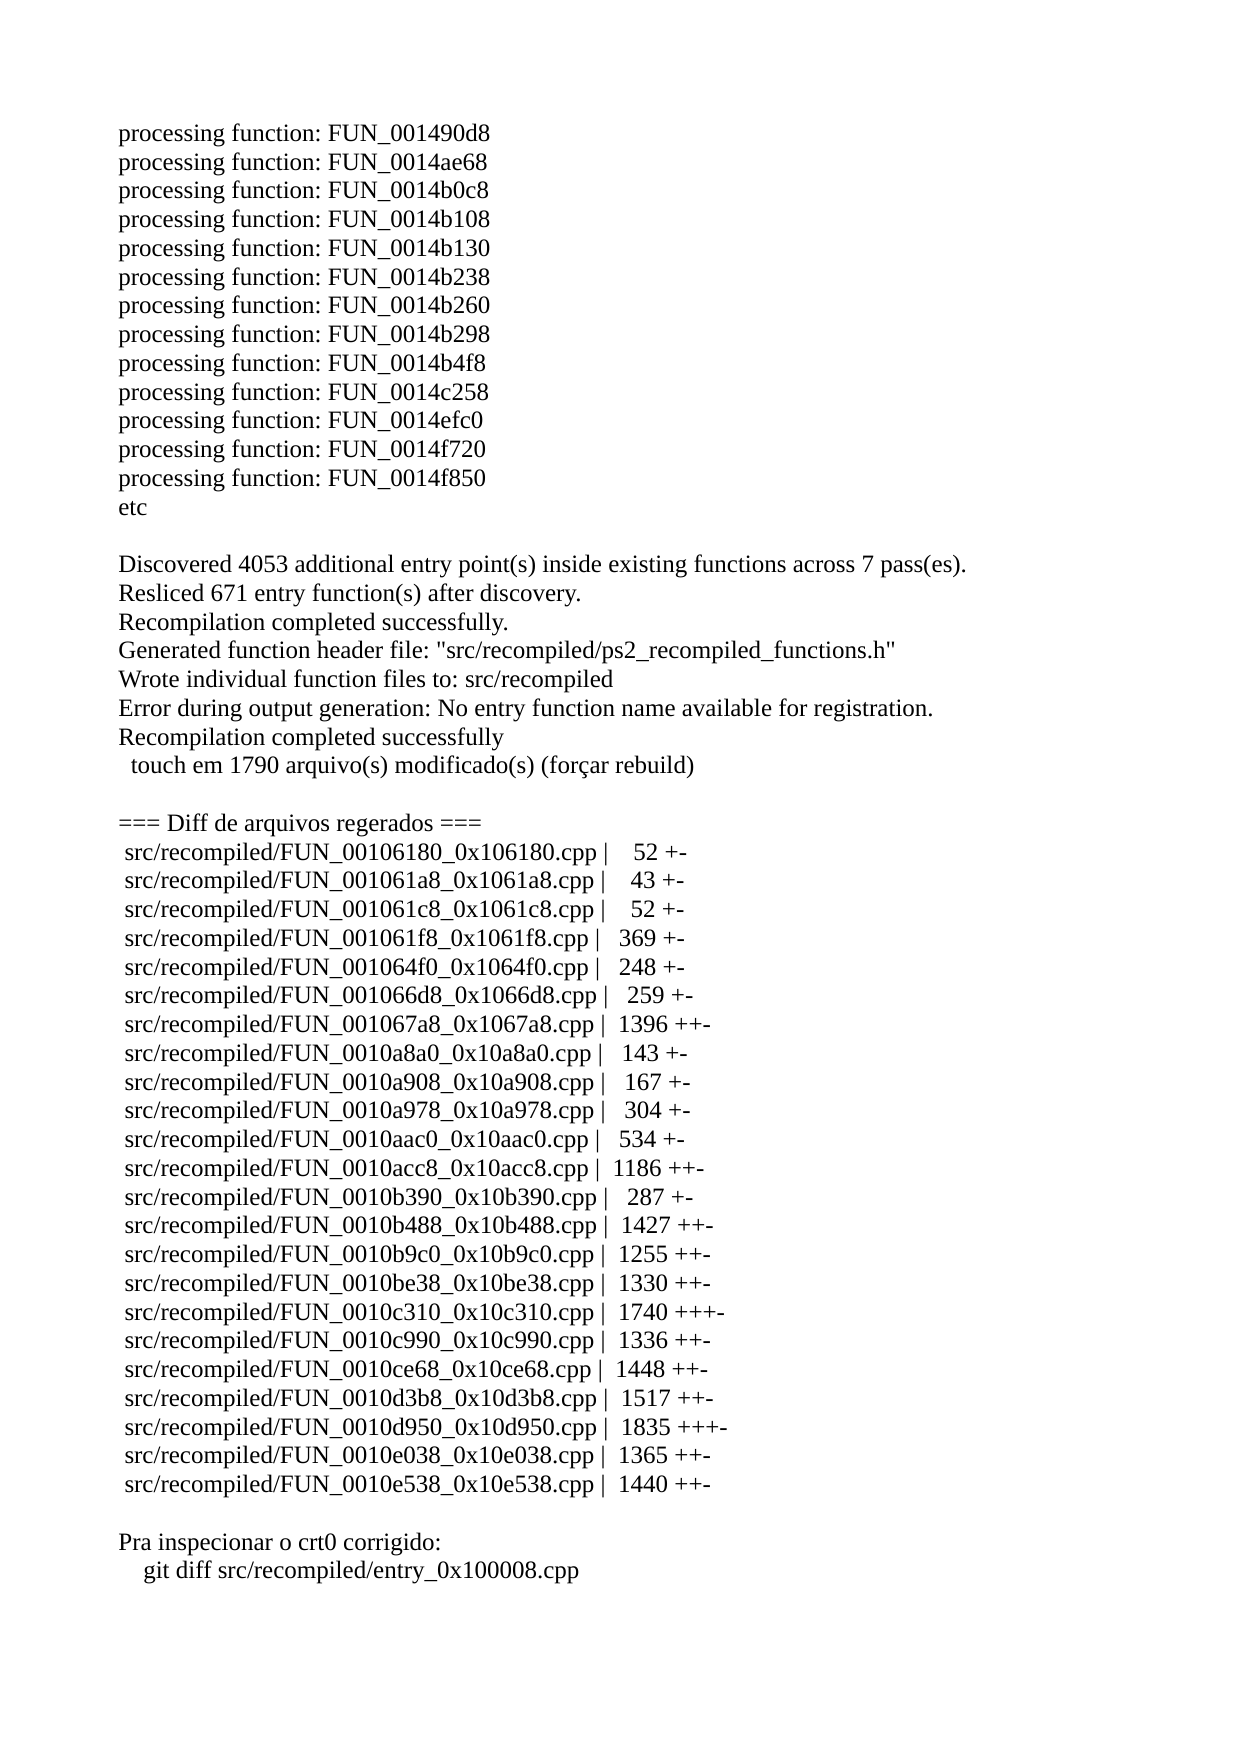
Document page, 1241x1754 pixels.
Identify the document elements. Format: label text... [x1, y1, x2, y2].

text Error during output generation: No entry function name available for registration. [118, 693, 1122, 722]
text processing function: FUN_0014b0c8 [118, 176, 1122, 204]
text processing function: FUN_0014ae68 [118, 147, 1122, 176]
text src/recompiled/FUN_0010a908_0x10a908.cpp | 167 +- [118, 1067, 1122, 1096]
text processing function: FUN_0014b4f8 [118, 348, 1122, 377]
text Pra inspecionar o crt0 corrigido: [118, 1527, 1122, 1556]
text src/recompiled/FUN_0010e538_0x10e538.cpp | 1440 ++- [118, 1469, 1122, 1498]
text touch em 1790 arquivo(s) modificado(s) (forçar rebuild) [118, 751, 1122, 779]
text Discovered 4053 additional entry point(s) inside existing functions across 7 pass(es). [118, 549, 1122, 578]
text src/recompiled/FUN_0010acc8_0x10acc8.cpp | 1186 ++- [118, 1153, 1122, 1182]
text src/recompiled/FUN_0010ce68_0x10ce68.cpp | 1448 ++- [118, 1354, 1122, 1383]
text Recompilation completed successfully. [118, 607, 1122, 636]
text src/recompiled/FUN_001061a8_0x1061a8.cpp | 43 +- [118, 866, 1122, 894]
text src/recompiled/FUN_00106180_0x106180.cpp | 52 +- [118, 837, 1122, 866]
text processing function: FUN_0014b238 [118, 262, 1122, 291]
text src/recompiled/FUN_0010a978_0x10a978.cpp | 304 +- [118, 1096, 1122, 1124]
text src/recompiled/FUN_0010c990_0x10c990.cpp | 1336 ++- [118, 1326, 1122, 1354]
text src/recompiled/FUN_0010aac0_0x10aac0.cpp | 534 +- [118, 1124, 1122, 1153]
text src/recompiled/FUN_0010d950_0x10d950.cpp | 1835 +++- [118, 1412, 1122, 1441]
text processing function: FUN_0014b130 [118, 233, 1122, 262]
text src/recompiled/FUN_0010b9c0_0x10b9c0.cpp | 1255 ++- [118, 1239, 1122, 1268]
text src/recompiled/FUN_0010be38_0x10be38.cpp | 1330 ++- [118, 1268, 1122, 1297]
text src/recompiled/FUN_001061c8_0x1061c8.cpp | 52 +- [118, 894, 1122, 923]
text processing function: FUN_0014b298 [118, 319, 1122, 348]
text === Diff de arquivos regerados === [118, 808, 1122, 837]
text processing function: FUN_001490d8 [118, 118, 1122, 147]
text src/recompiled/FUN_0010e038_0x10e038.cpp | 1365 ++- [118, 1441, 1122, 1469]
text processing function: FUN_0014efc0 [118, 406, 1122, 434]
text Resliced 671 entry function(s) after discovery. [118, 578, 1122, 607]
text src/recompiled/FUN_001067a8_0x1067a8.cpp | 1396 ++- [118, 1009, 1122, 1038]
text Wrote individual function files to: src/recompiled [118, 664, 1122, 693]
text processing function: FUN_0014c258 [118, 377, 1122, 406]
text Generated function header file: "src/recompiled/ps2_recompiled_functions.h" [118, 636, 1122, 664]
text src/recompiled/FUN_0010b390_0x10b390.cpp | 287 +- [118, 1182, 1122, 1211]
text processing function: FUN_0014b260 [118, 291, 1122, 319]
text git diff src/recompiled/entry_0x100008.cpp [118, 1556, 1122, 1584]
text src/recompiled/FUN_001064f0_0x1064f0.cpp | 248 +- [118, 952, 1122, 981]
text etc [118, 492, 1122, 521]
text Recompilation completed successfully [118, 722, 1122, 751]
text src/recompiled/FUN_0010b488_0x10b488.cpp | 1427 ++- [118, 1211, 1122, 1239]
text src/recompiled/FUN_0010d3b8_0x10d3b8.cpp | 1517 ++- [118, 1383, 1122, 1412]
text src/recompiled/FUN_001061f8_0x1061f8.cpp | 369 +- [118, 923, 1122, 952]
text src/recompiled/FUN_001066d8_0x1066d8.cpp | 259 +- [118, 981, 1122, 1009]
text processing function: FUN_0014f850 [118, 463, 1122, 492]
text processing function: FUN_0014f720 [118, 434, 1122, 463]
text src/recompiled/FUN_0010a8a0_0x10a8a0.cpp | 143 +- [118, 1038, 1122, 1067]
text processing function: FUN_0014b108 [118, 204, 1122, 233]
text src/recompiled/FUN_0010c310_0x10c310.cpp | 1740 +++- [118, 1297, 1122, 1326]
